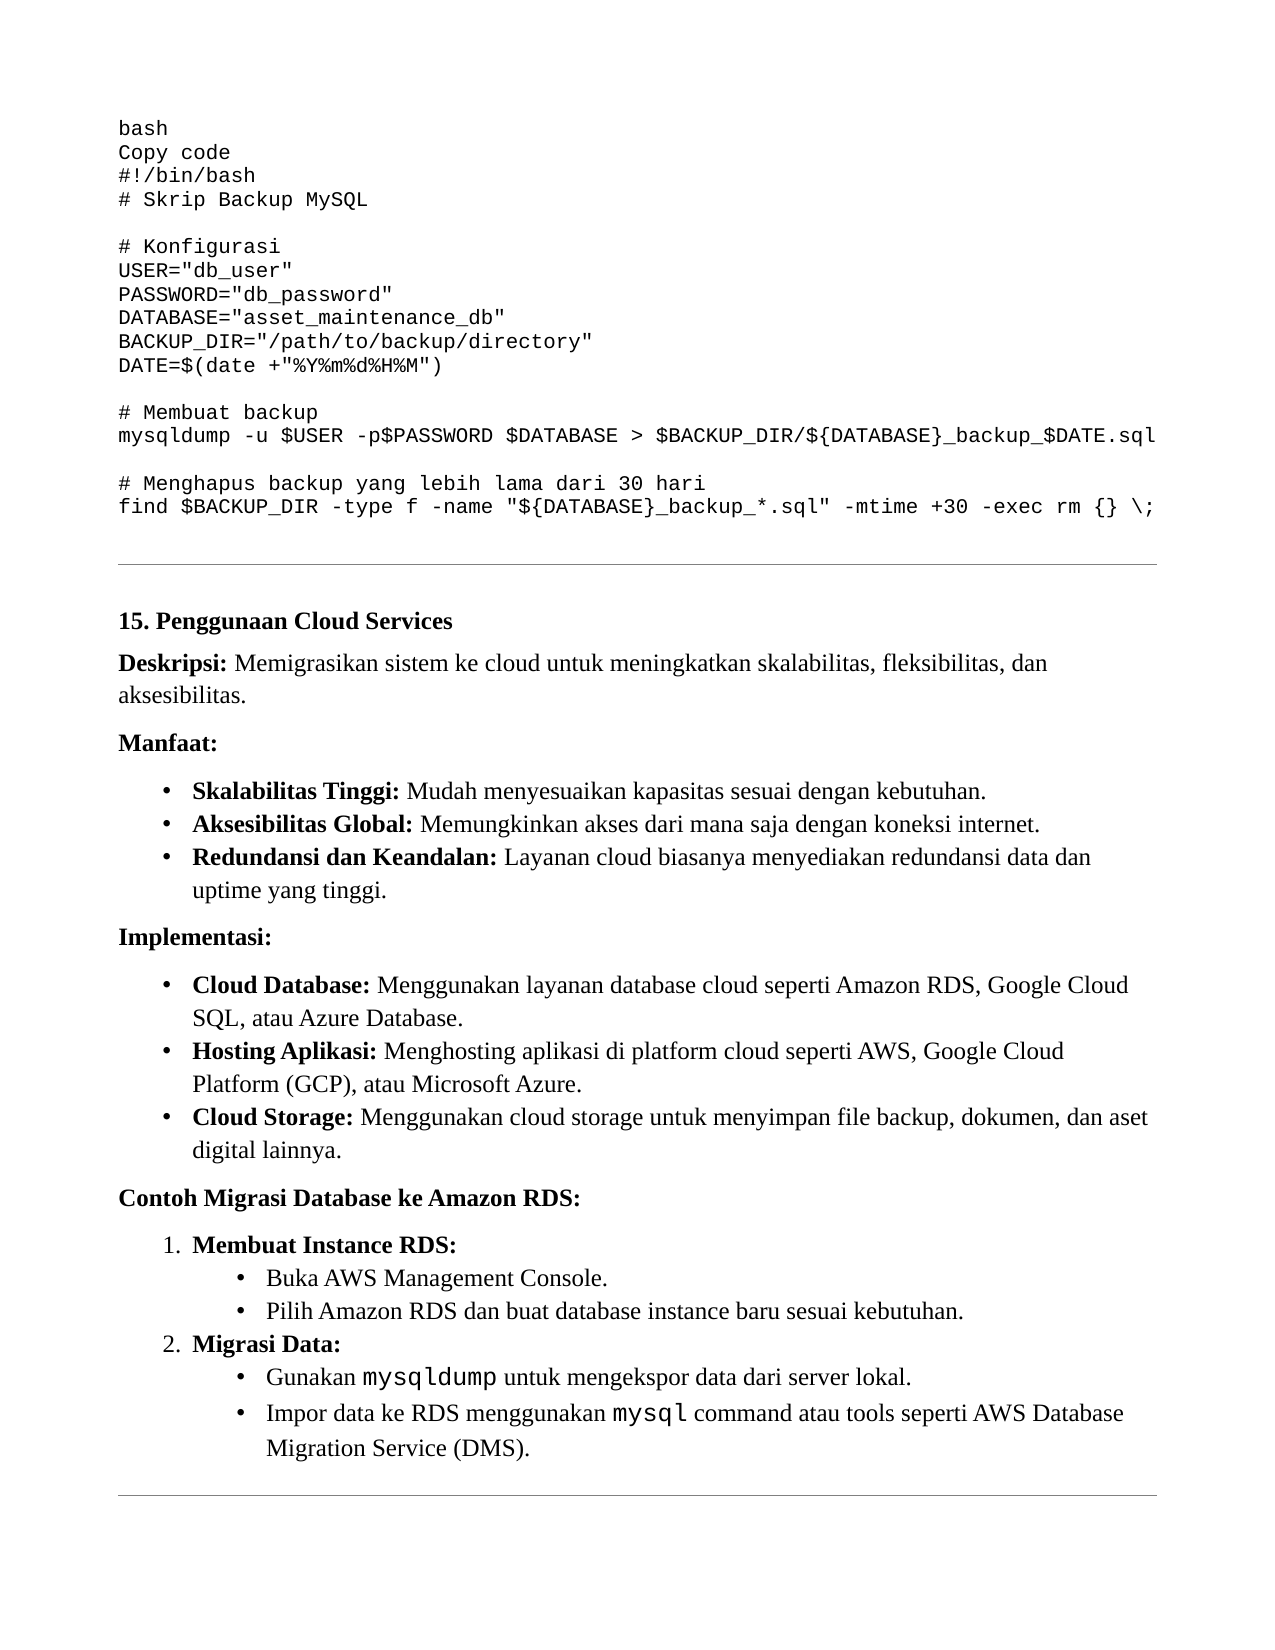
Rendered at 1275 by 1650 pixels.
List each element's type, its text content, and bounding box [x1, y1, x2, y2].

list Hosting Aplikasi: Menghosting aplikasi di platform cloud seperti AWS, Google Cloud Platform (GCP), atau Microsoft Azure. [162, 1036, 1157, 1098]
text # Konfigurasi [118, 236, 1157, 260]
text find $BACKUP_DIR -type f -name "${DATABASE}_backup_*.sql" -mtime +30 -exec rm {} \; [118, 496, 1157, 520]
list Membuat Instance RDS: [162, 1230, 1157, 1259]
text DATABASE="asset_maintenance_db" [118, 307, 1157, 331]
list Cloud Storage: Menggunakan cloud storage untuk menyimpan file backup, dokumen, dan aset digital lainnya. [162, 1102, 1157, 1164]
text mysqldump -u $USER -p$PASSWORD $DATABASE > $BACKUP_DIR/${DATABASE}_backup_$DATE.sql [118, 426, 1157, 449]
text Copy code [118, 142, 1157, 165]
text DATE=$(date +"%Y%m%d%H%M") [118, 354, 1157, 378]
text PASSWORD="db_password" [118, 284, 1157, 307]
text USER="db_user" [118, 260, 1157, 284]
text BACKUP_DIR="/path/to/backup/directory" [118, 331, 1157, 354]
text bash [118, 118, 1157, 142]
list Buka AWS Management Console. [236, 1263, 1157, 1292]
text Implementasi: [118, 922, 1157, 951]
text # Menghapus backup yang lebih lama dari 30 hari [118, 473, 1157, 496]
text Deskripsi: Memigrasikan sistem ke cloud untuk meningkatkan skalabilitas, fleksibilitas, dan aksesibilitas. [118, 648, 1157, 709]
list Cloud Database: Menggunakan layanan database cloud seperti Amazon RDS, Google Cloud SQL, atau Azure Database. [162, 970, 1157, 1032]
text Contoh Migrasi Database ke Amazon RDS: [118, 1183, 1157, 1212]
subtitle 15. Penggunaan Cloud Services [118, 606, 1157, 635]
list Migrasi Data: [162, 1329, 1157, 1358]
list Aksesibilitas Global: Memungkinkan akses dari mana saja dengan koneksi internet. [162, 809, 1157, 838]
text # Membuat backup [118, 402, 1157, 426]
text Manfaat: [118, 728, 1157, 757]
list Pilih Amazon RDS dan buat database instance baru sesuai kebutuhan. [236, 1296, 1157, 1325]
list Redundansi dan Keandalan: Layanan cloud biasanya menyediakan redundansi data dan uptime yang tinggi. [162, 842, 1157, 904]
text #!/bin/bash [118, 165, 1157, 189]
list Skalabilitas Tinggi: Mudah menyesuaikan kapasitas sesuai dengan kebutuhan. [162, 776, 1157, 804]
list Gunakan mysqldump untuk mengekspor data dari server lokal. [236, 1362, 1157, 1393]
text # Skrip Backup MySQL [118, 189, 1157, 213]
list Impor data ke RDS menggunakan mysql command atau tools seperti AWS Database Migration Service (DMS). [236, 1398, 1157, 1462]
